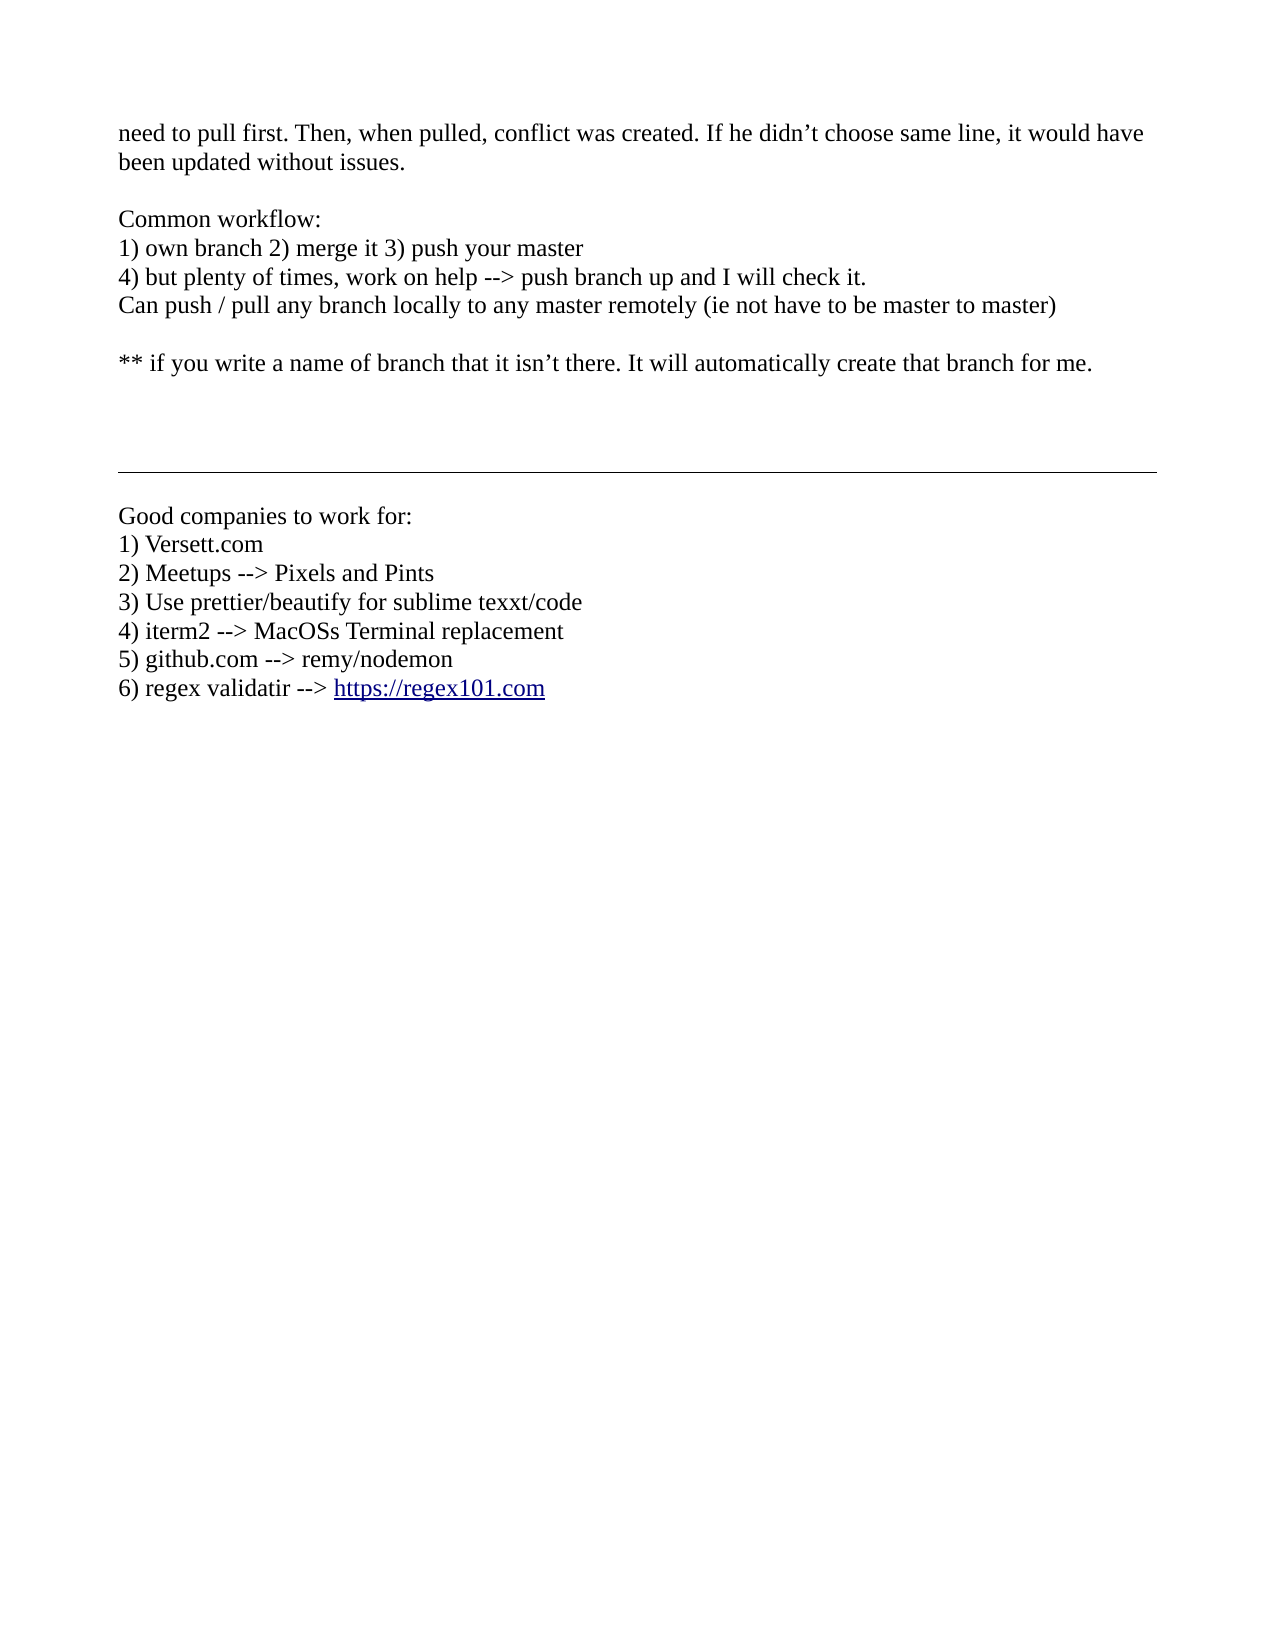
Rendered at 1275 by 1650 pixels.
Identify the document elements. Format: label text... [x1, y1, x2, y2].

text need to pull first. Then, when pulled, conflict was created. If he didn’t choose same line, it would have been updated without issues. [118, 118, 1157, 176]
text Good companies to work for: [118, 501, 1157, 529]
text ** if you write a name of branch that it isn’t there. It will automatically create that branch for me. [118, 348, 1157, 377]
text 2) Meetups --> Pixels and Pints [118, 558, 1157, 587]
text 4) iterm2 --> MacOSs Terminal replacement [118, 616, 1157, 644]
text 4) but plenty of times, work on help --> push branch up and I will check it. [118, 262, 1157, 291]
text 5) github.com --> remy/nodemon [118, 644, 1157, 673]
text Common workflow: [118, 204, 1157, 233]
text 1) Versett.com [118, 529, 1157, 558]
text Can push / pull any branch locally to any master remotely (ie not have to be master to master) [118, 291, 1157, 319]
text 3) Use prettier/beautify for sublime texxt/code [118, 587, 1157, 616]
text 1) own branch 2) merge it 3) push your master [118, 233, 1157, 262]
text 6) regex validatir --> https://regex101.com [118, 673, 1157, 702]
